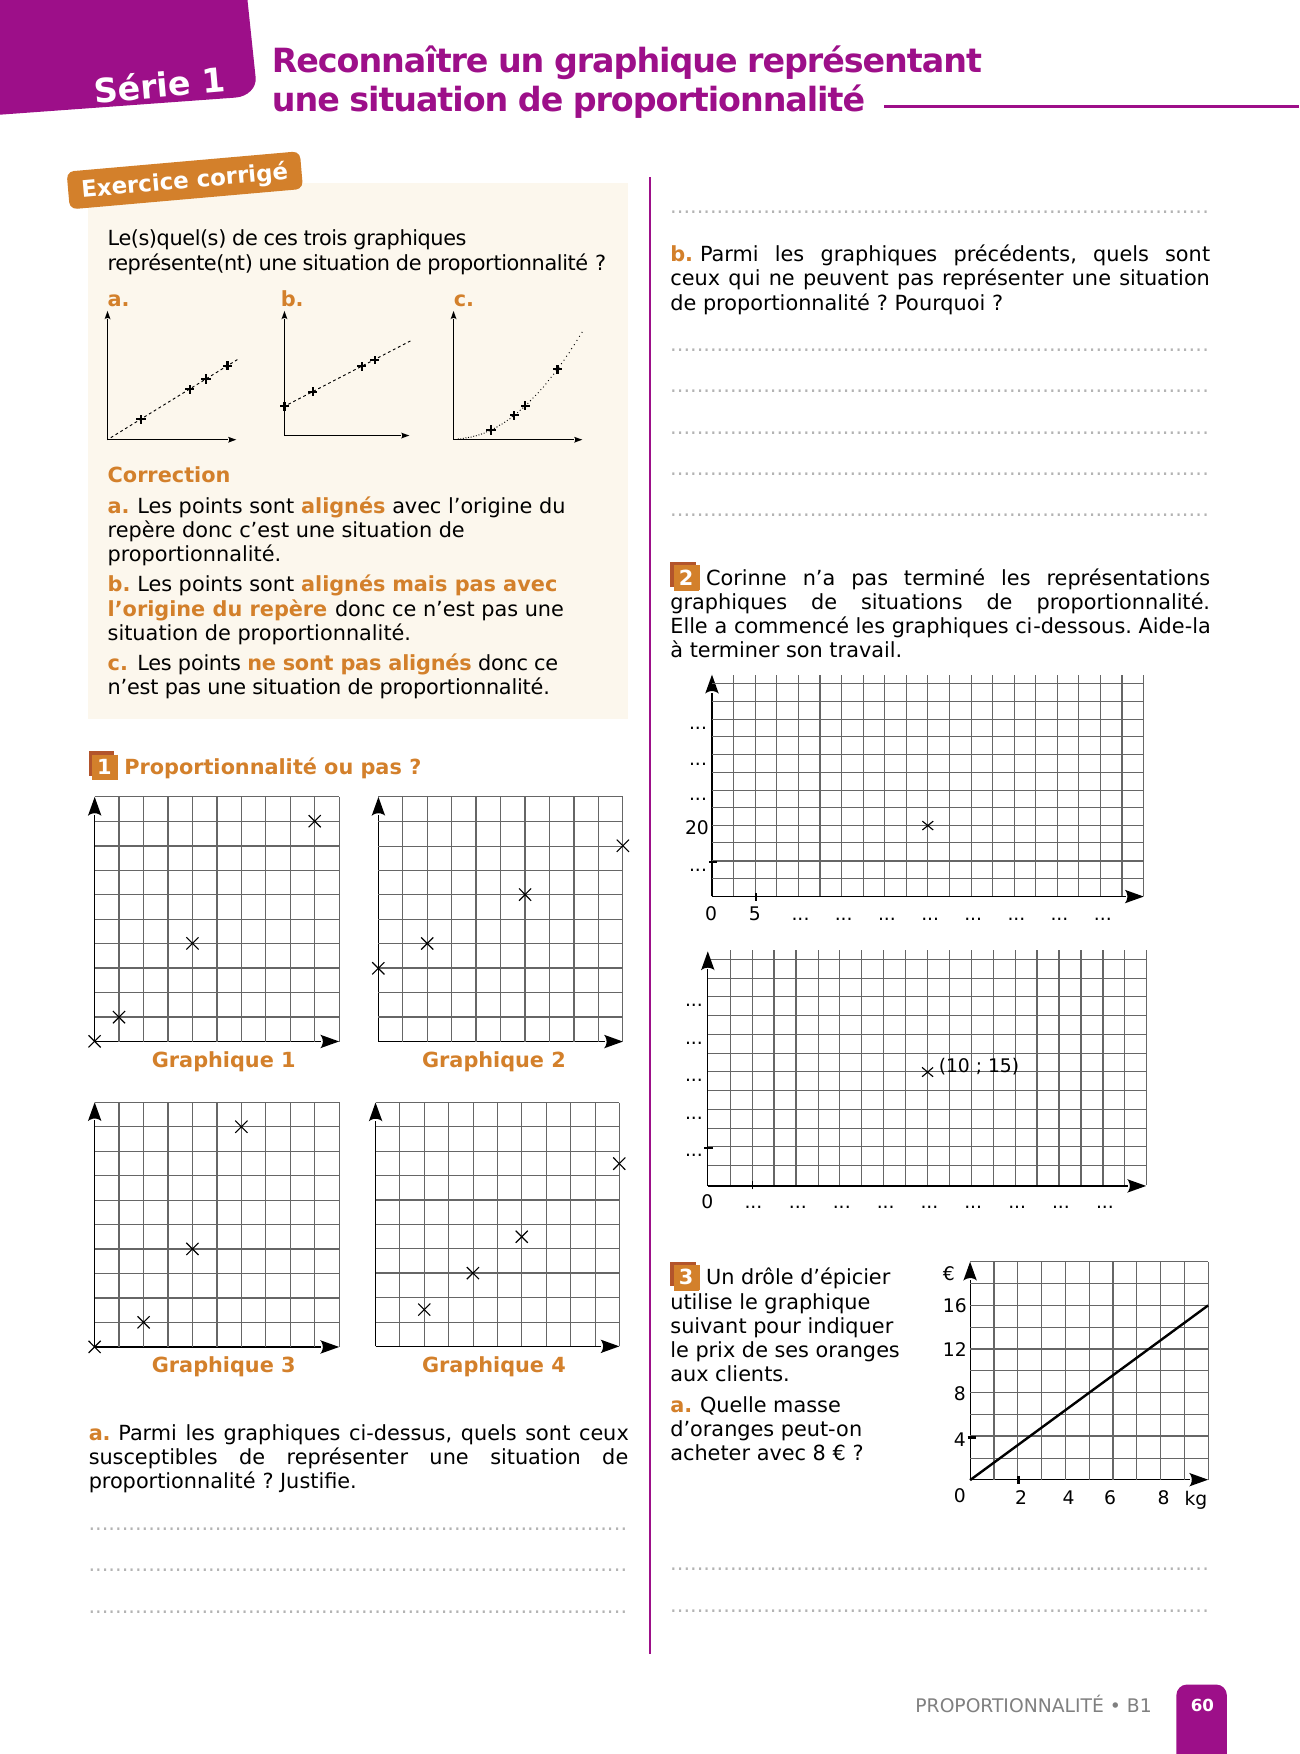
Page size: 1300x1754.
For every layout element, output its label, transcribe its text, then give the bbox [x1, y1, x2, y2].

list Les points sont alignés avec l’origine du repère donc c’est une situation de proportionnalité. [107, 494, 609, 566]
list Graphique 2 [359, 1048, 629, 1072]
table_header Un drôle d’épicier utilise le graphique suivant pour indiquer le prix de ses oranges aux clients. Quelle masse d’oranges peut-on acheter avec 8 € ? [670, 1226, 908, 1517]
list Parmi les graphiques précédents, quels sont ceux qui ne peuvent pas représenter une situation de proportionnalité ? Pourquoi ? [670, 242, 1211, 315]
list Les points sont alignés mais pas avec l’origine du repère donc ce n’est pas une situation de proportionnalité. [107, 572, 609, 645]
list Parmi les graphiques ci-dessus, quels sont ceux susceptibles de représenter une situation de proportionnalité ? Justifie. [88, 1421, 629, 1494]
list Graphique 1 [88, 1048, 359, 1073]
subtitle Proportionnalité ou pas ? [114, 751, 629, 779]
text Le(s)quel(s) de ces trois graphiques représente(nt) une situation de proportionnalité ? [107, 226, 609, 275]
list Graphique 4 [359, 1353, 629, 1377]
text Correction [107, 463, 609, 488]
subtitle Corinne n’a pas terminé les représentations graphiques de situations de proportionnalité. Elle a commencé les graphiques ci‑dessous. Aide‑la à terminer son travail. [670, 562, 1211, 663]
list Les points ne sont pas alignés donc ce n’est pas une situation de proportionnalité. [107, 651, 609, 700]
table_header [909, 1226, 1211, 1517]
list Graphique 3 [88, 1353, 359, 1377]
